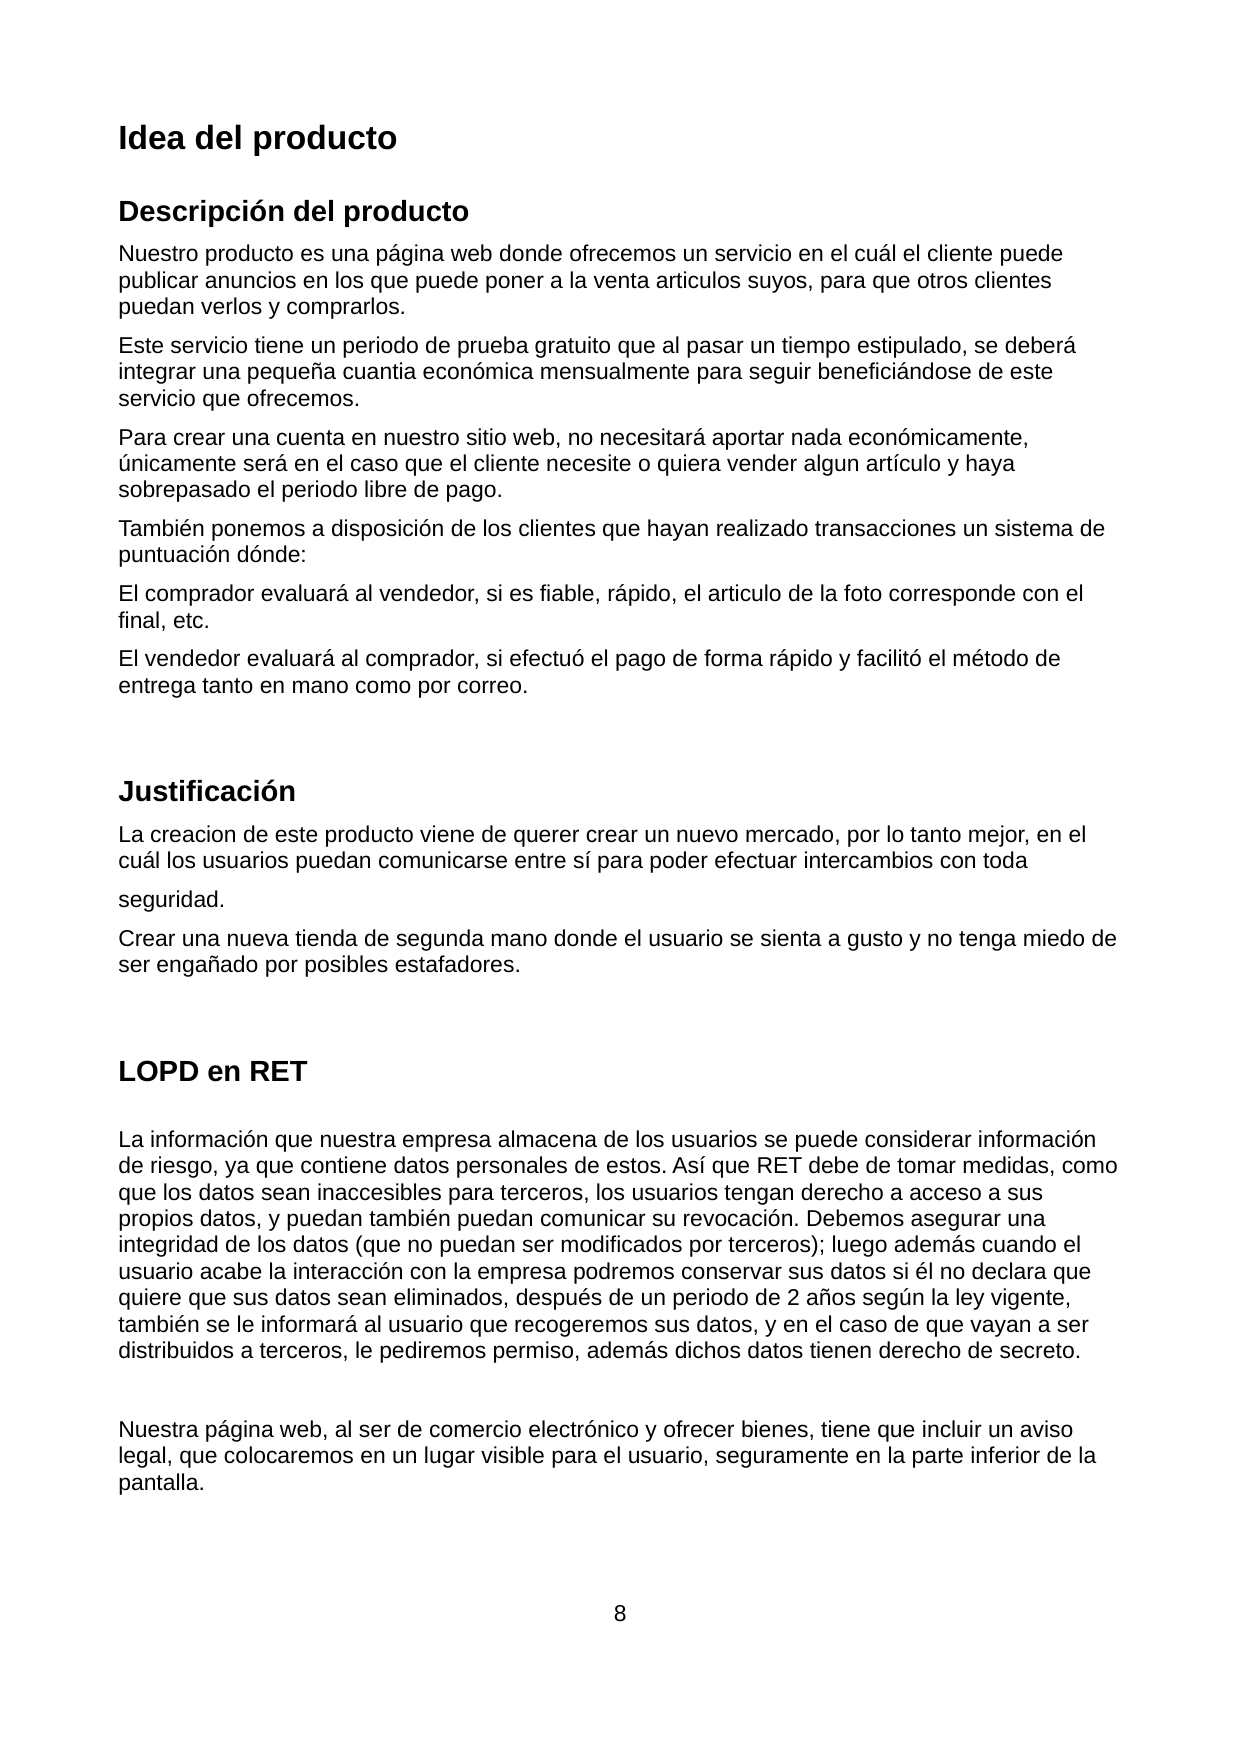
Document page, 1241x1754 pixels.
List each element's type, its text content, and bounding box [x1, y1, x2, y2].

text Crear una nueva tienda de segunda mano donde el usuario se sienta a gusto y no tenga miedo de ser engañado por posibles estafadores. [118, 924, 1122, 977]
text Este servicio tiene un periodo de prueba gratuito que al pasar un tiempo estipulado, se deberá integrar una pequeña cuantia económica mensualmente para seguir beneficiándose de este servicio que ofrecemos. [118, 332, 1122, 411]
text El comprador evaluará al vendedor, si es fiable, rápido, el articulo de la foto corresponde con el final, etc. [118, 580, 1122, 633]
text También ponemos a disposición de los clientes que hayan realizado transacciones un sistema de puntuación dónde: [118, 515, 1122, 568]
subtitle LOPD en RET [118, 1054, 1122, 1087]
text Nuestra página web, al ser de comercio electrónico y ofrecer bienes, tiene que incluir un aviso legal, que colocaremos en un lugar visible para el usuario, seguramente en la parte inferior de la pantalla. [118, 1416, 1122, 1495]
subtitle Descripción del producto [118, 194, 1122, 228]
subtitle Idea del producto [118, 118, 1122, 157]
text La información que nuestra empresa almacena de los usuarios se puede considerar información de riesgo, ya que contiene datos personales de estos. Así que RET debe de tomar medidas, como que los datos sean inaccesibles para terceros, los usuarios tengan derecho a acceso a sus propios datos, y puedan también puedan comunicar su revocación. Debemos asegurar una integridad de los datos (que no puedan ser modificados por terceros); luego además cuando el usuario acabe la interacción con la empresa podremos conservar sus datos si él no declara que quiere que sus datos sean eliminados, después de un periodo de 2 años según la ley vigente, también se le informará al usuario que recogeremos sus datos, y en el caso de que vayan a ser distribuidos a terceros, le pediremos permiso, además dichos datos tienen derecho de secreto. [118, 1100, 1122, 1363]
subtitle Justificación [118, 774, 1122, 808]
text Nuestro producto es una página web donde ofrecemos un servicio en el cuál el cliente puede publicar anuncios en los que puede poner a la venta articulos suyos, para que otros clientes puedan verlos y comprarlos. [118, 240, 1122, 319]
text 13 [118, 1600, 1122, 1627]
text El vendedor evaluará al comprador, si efectuó el pago de forma rápido y facilitó el método de entrega tanto en mano como por correo. [118, 645, 1122, 698]
text seguridad. [118, 886, 1122, 912]
text Para crear una cuenta en nuestro sitio web, no necesitará aportar nada económicamente, únicamente será en el caso que el cliente necesite o quiera vender algun artículo y haya sobrepasado el periodo libre de pago. [118, 423, 1122, 502]
text La creacion de este producto viene de querer crear un nuevo mercado, por lo tanto mejor, en el cuál los usuarios puedan comunicarse entre sí para poder efectuar intercambios con toda [118, 821, 1122, 873]
